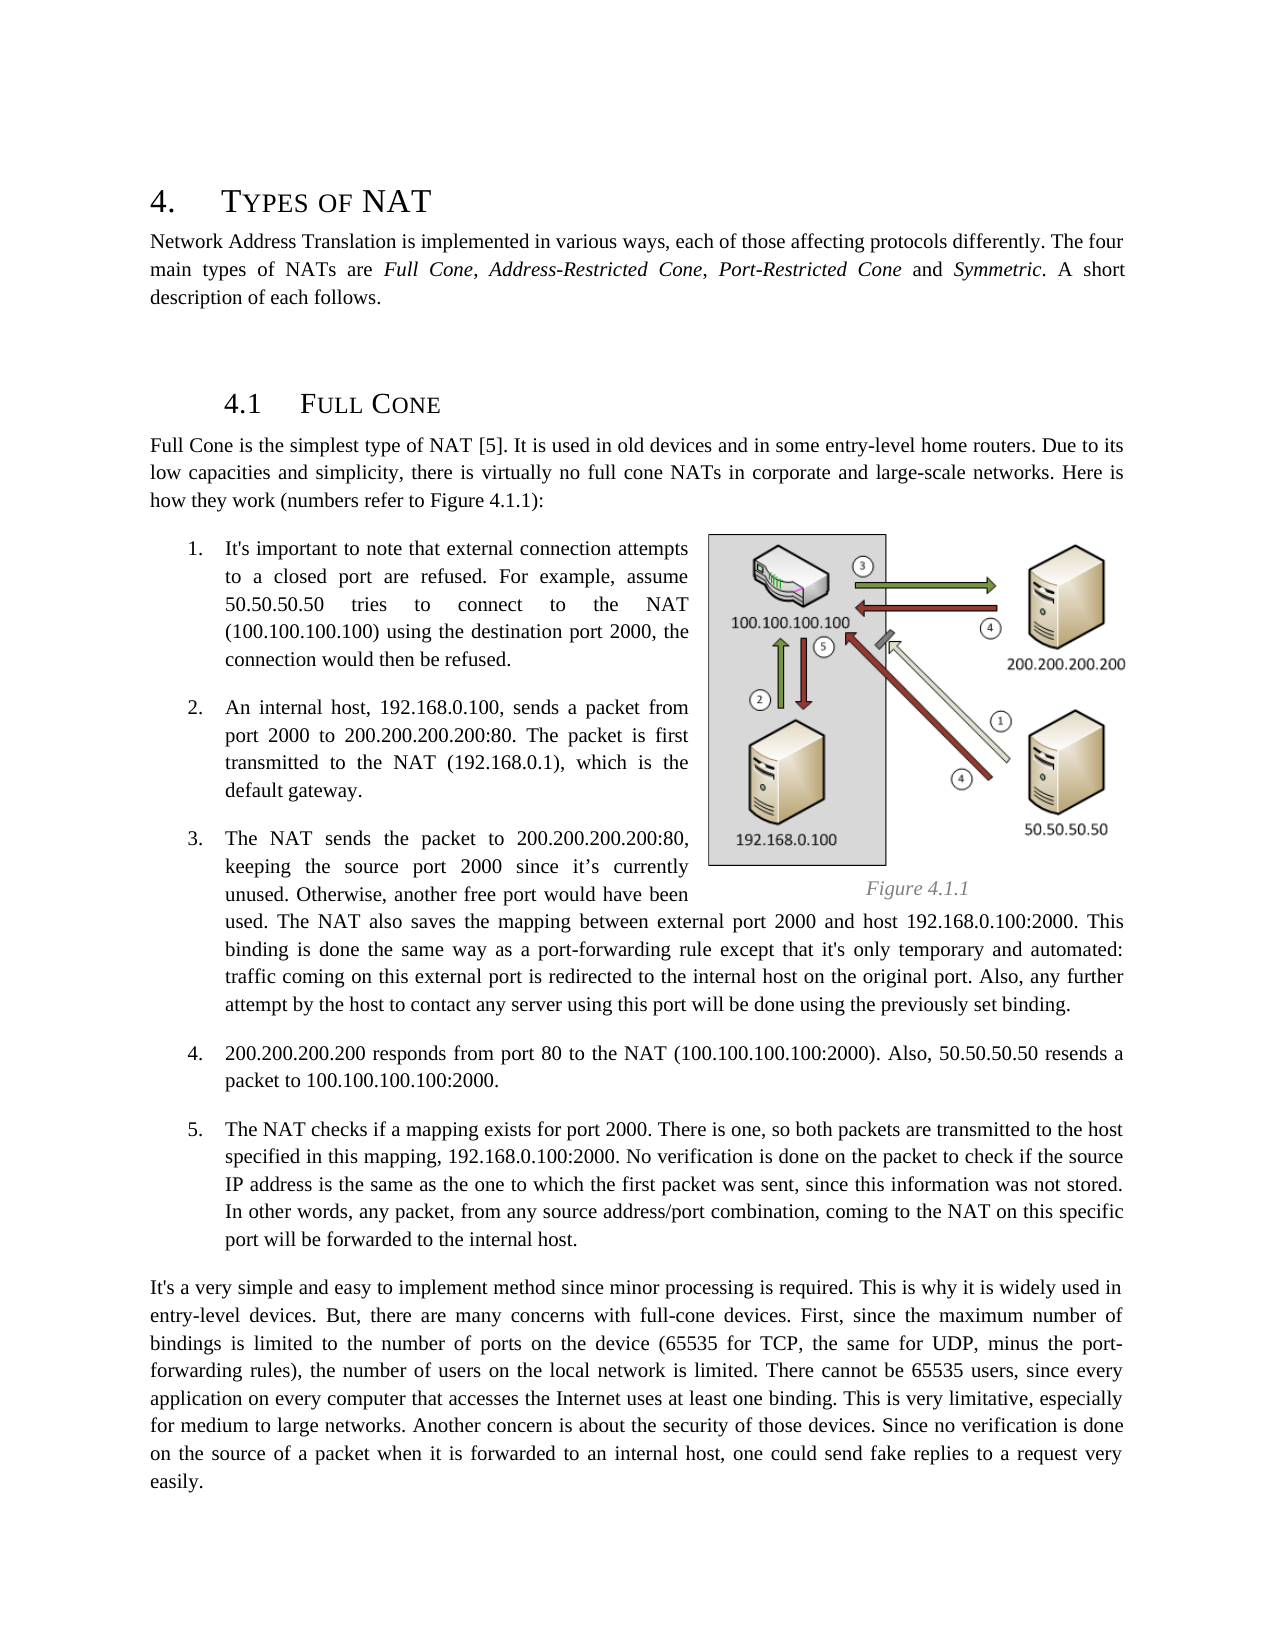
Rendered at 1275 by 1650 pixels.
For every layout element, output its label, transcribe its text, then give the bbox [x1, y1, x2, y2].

list The NAT checks if a mapping exists for port 2000. There is one, so both packets are transmitted to the host specified in this mapping, 192.168.0.100:2000. No verification is done on the packet to check if the source IP address is the same as the one to which the first packet was sent, since this information was not stored. In other words, any packet, from any source address/port combination, coming to the NAT on this specific port will be forwarded to the internal host. [187, 1116, 1125, 1251]
list Figure 4.1.1 [708, 875, 1127, 899]
list 200.200.200.200 responds from port 80 to the NAT (100.100.100.100:2000). Also, 50.50.50.50 resends a packet to 100.100.100.100:2000. [187, 1040, 1125, 1092]
text It's a very simple and easy to implement method since minor processing is required. This is why it is widely used in entry-level devices. But, there are many concerns with full-cone devices. First, since the maximum number of bindings is limited to the number of ports on the device (65535 for TCP, the same for UDP, minus the port-forwarding rules), the number of users on the local network is limited. There cannot be 65535 users, since every application on every computer that accesses the Internet uses at least one binding. This is very limitative, especially for medium to large networks. Another concern is about the security of those devices. Since no verification is done on the source of a packet when it is forwarded to an internal host, one could send fake replies to a request very easily. [150, 1275, 1125, 1493]
list An internal host, 192.168.0.100, sends a packet from port 2000 to 200.200.200.200:80. The packet is first transmitted to the NAT (192.168.0.1), which is the default gateway. [187, 695, 708, 802]
text Network Address Translation is implemented in various ways, each of those affecting protocols differently. The four main types of NATs are Full Cone, Address-Restricted Cone, Port-Restricted Cone and Symmetric. A short description of each follows. [150, 229, 1125, 309]
list It's important to note that external connection attempts to a closed port are refused. For example, assume 50.50.50.50 tries to connect to the NAT (100.100.100.100) using the destination port 2000, the connection would then be refused. [187, 536, 708, 671]
picture [708, 534, 1127, 866]
text Full Cone is the simplest type of NAT [5]. It is used in old devices and in some entry-level home routers. Due to its low capacities and simplicity, there is virtually no full cone NATs in corporate and large-scale networks. Here is how they work (numbers refer to Figure 4.1.1): [150, 433, 1125, 512]
list The NAT sends the packet to 200.200.200.200:80, keeping the source port 2000 since it’s currently unused. Otherwise, another free port would have been used. The NAT also saves the mapping between external port 2000 and host 192.168.0.100:2000. This binding is done the same way as a port-forwarding rule except that it's only temporary and automated: traffic coming on this external port is redirected to the internal host on the original port. Also, any further attempt by the host to contact any server using this port will be done using the previously set binding. [187, 826, 1125, 1016]
subtitle Types of NAT [150, 181, 1125, 219]
subtitle Full Cone [224, 386, 1125, 419]
